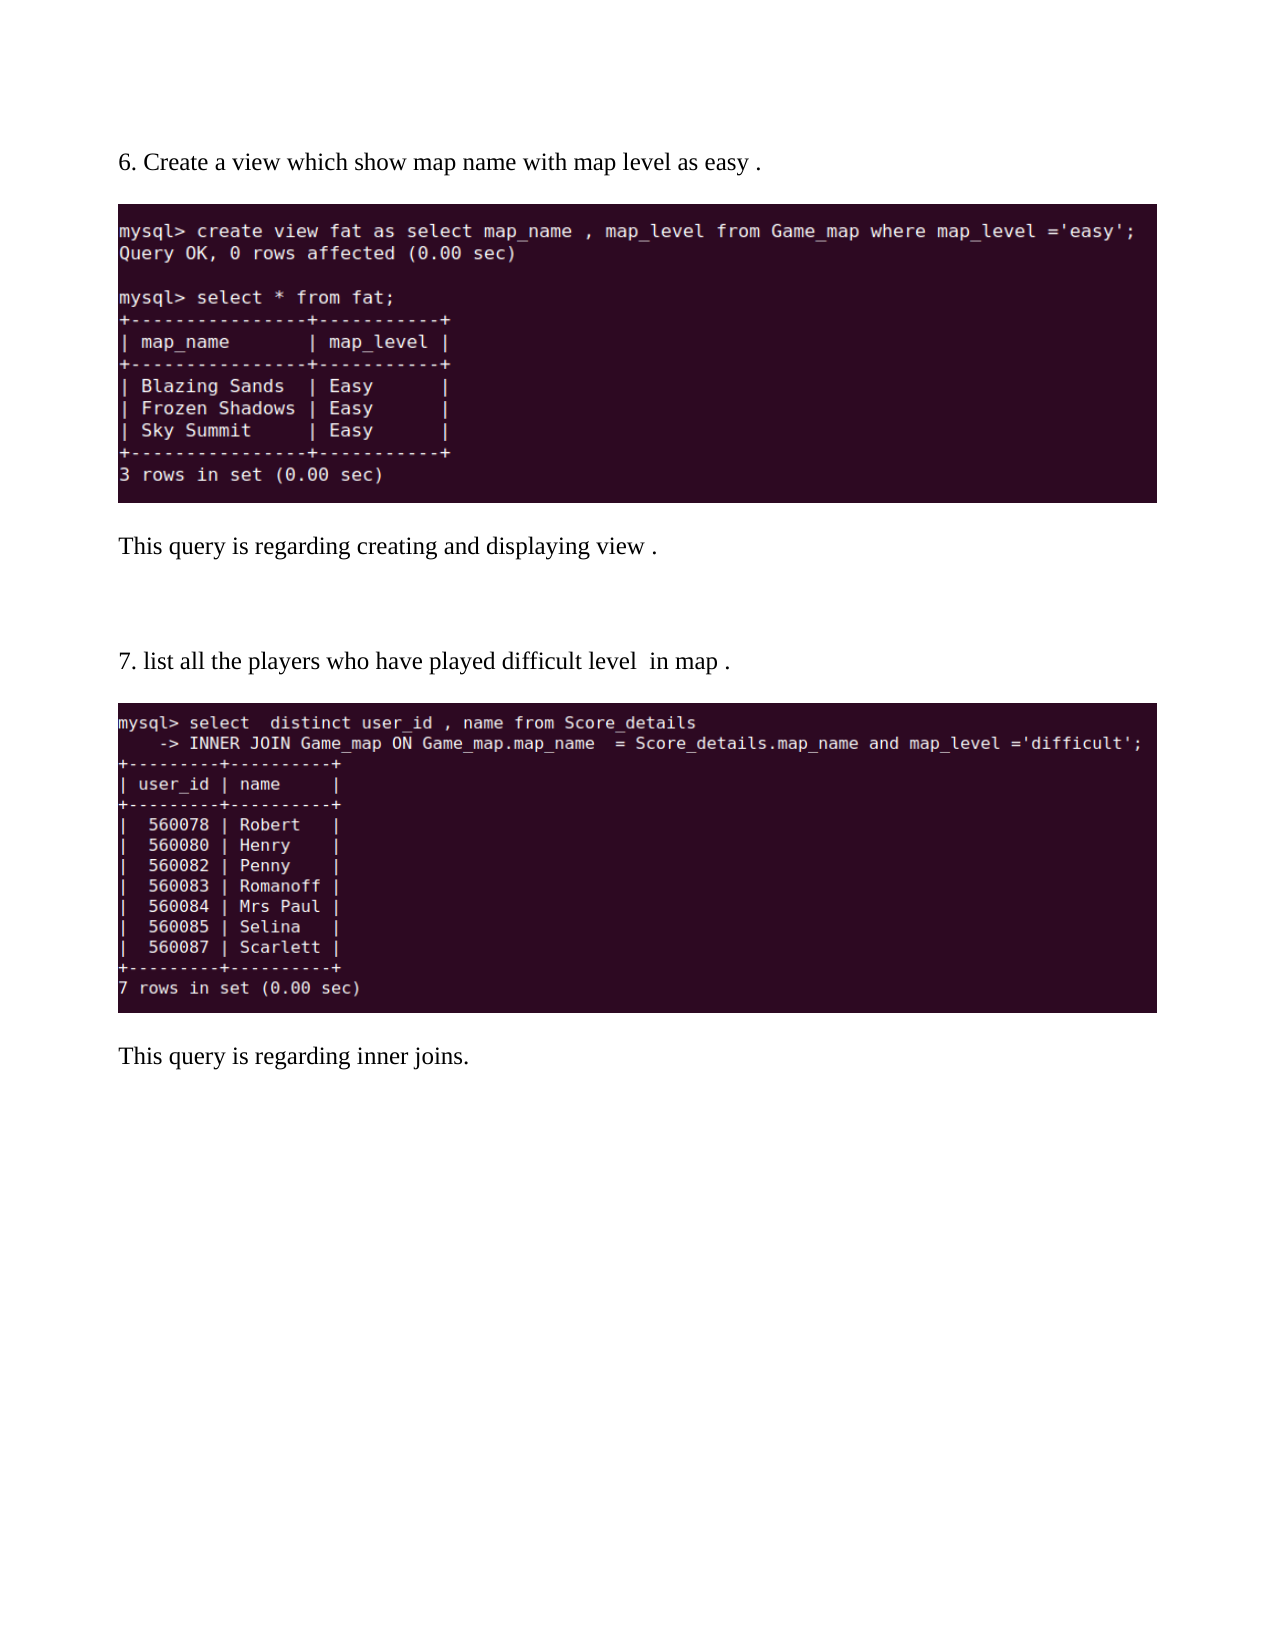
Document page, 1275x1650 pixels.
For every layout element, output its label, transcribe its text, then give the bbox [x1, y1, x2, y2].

picture [118, 204, 1157, 503]
text 6. Create a view which show map name with map level as easy . [118, 147, 1157, 176]
picture [118, 703, 1157, 1013]
text This query is regarding creating and displaying view . [118, 531, 1157, 560]
text 7. list all the players who have played difficult level in map . [118, 646, 1157, 675]
text This query is regarding inner joins. [118, 1041, 1157, 1070]
